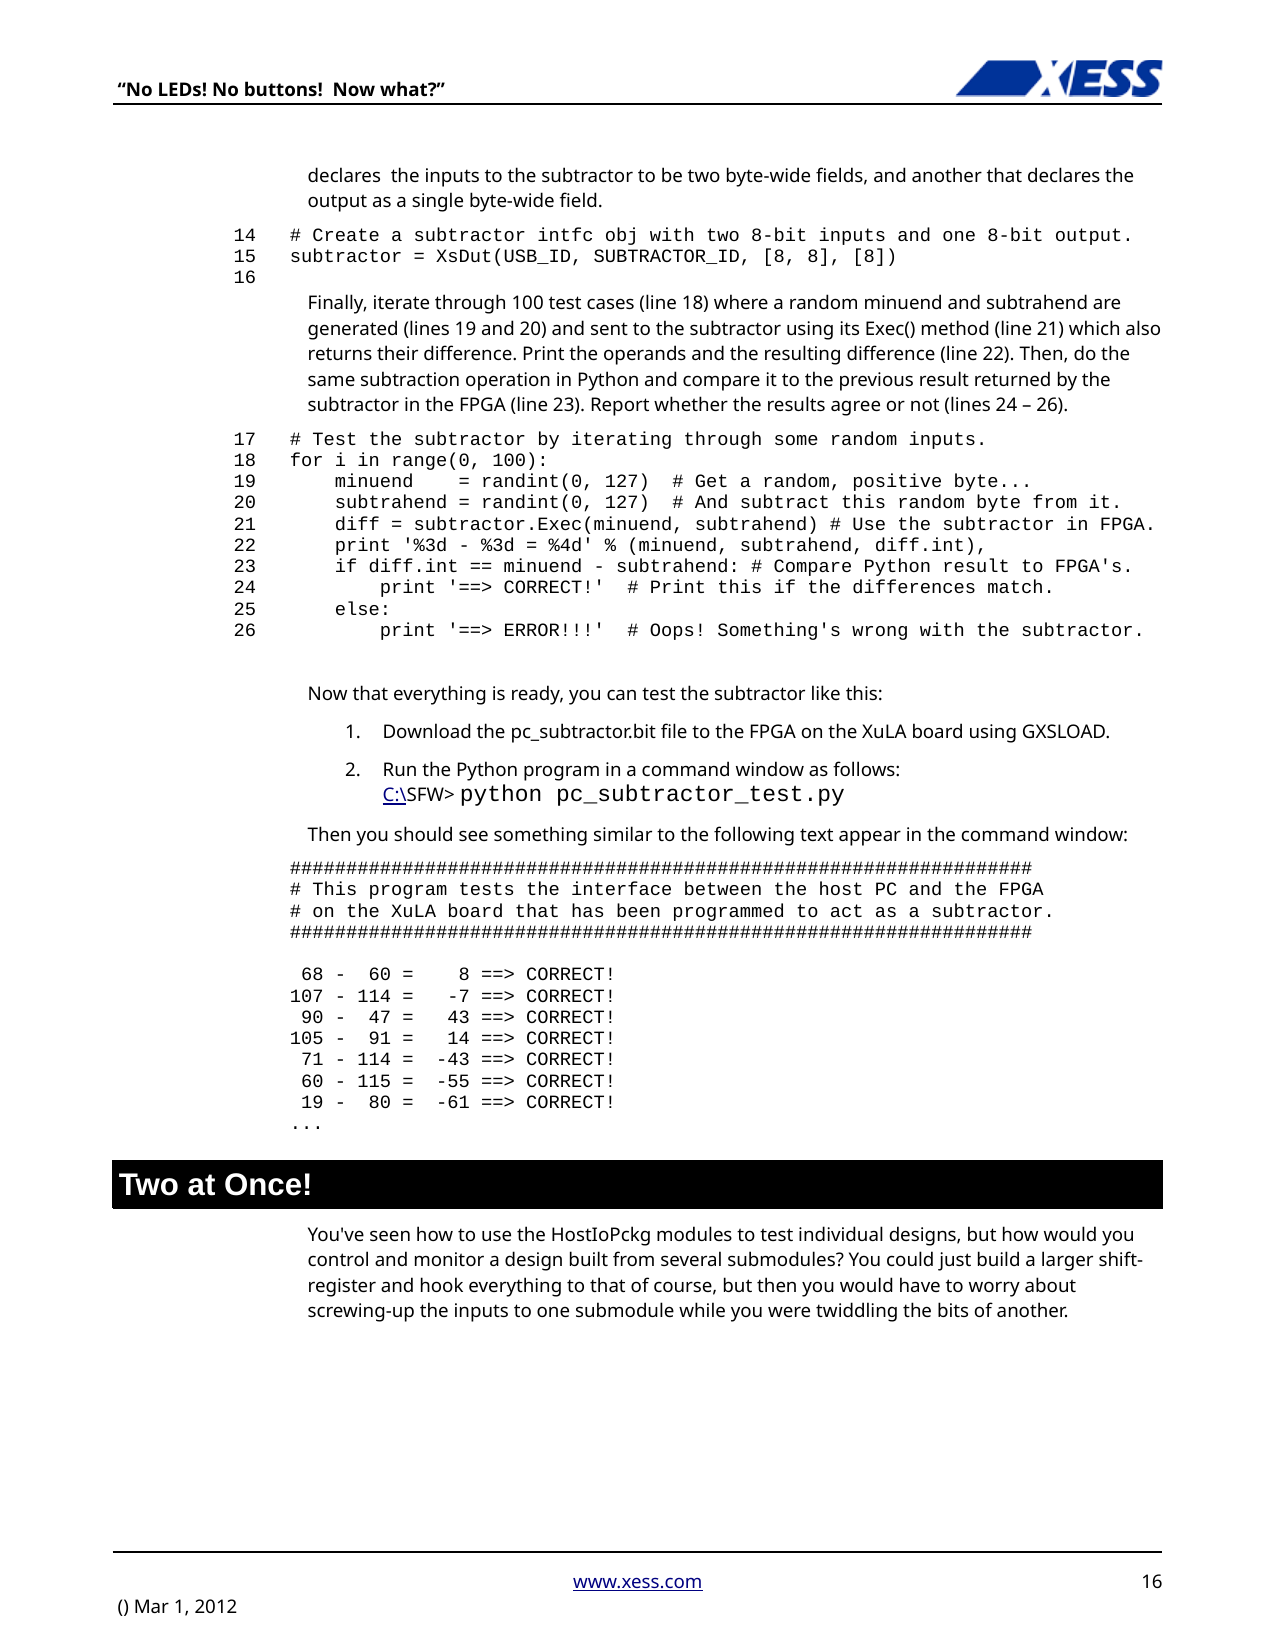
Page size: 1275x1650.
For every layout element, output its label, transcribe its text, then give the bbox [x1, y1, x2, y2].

list subtrahend = randint(0, 127) # And subtract this random byte from it. [289, 493, 1162, 514]
list diff = subtractor.Exec(minuend, subtrahend) # Use the subtractor in FPGA. [289, 514, 1162, 536]
text ################################################################## [289, 859, 1162, 880]
list for i in range(0, 100): [289, 451, 1162, 472]
list Download the pc_subtractor.bit file to the FPGA on the XuLA board using GXSLOAD. [345, 718, 1162, 743]
text Finally, iterate through 100 test cases (line 18) where a random minuend and subtrahend are generated (lines 19 and 20) and sent to the subtractor using its Exec() method (line 21) which also returns their difference. Print the operands and the resulting difference (line 22). Then, do the same subtraction operation in Python and compare it to the previous result returned by the subtractor in the FPGA (line 23). Report whether the results agree or not (lines 24 – 26). [307, 289, 1162, 417]
list subtractor = XsDut(USB_ID, SUBTRACTOR_ID, [8, 8], [8]) [289, 247, 1162, 268]
list print '==> CORRECT!' # Print this if the differences match. [289, 578, 1162, 599]
text 107 - 114 = -7 ==> CORRECT! [289, 986, 1162, 1008]
text Now that everything is ready, you can test the subtractor like this: [307, 680, 1162, 705]
text 90 - 47 = 43 ==> CORRECT! [289, 1008, 1162, 1029]
text # This program tests the interface between the host PC and the FPGA [289, 880, 1162, 901]
list if diff.int == minuend - subtrahend: # Compare Python result to FPGA's. [289, 557, 1162, 578]
list else: [289, 599, 1162, 621]
list print '==> ERROR!!!' # Oops! Something's wrong with the subtractor. [289, 621, 1162, 642]
subtitle Two at Once! [114, 1161, 1162, 1208]
text 105 - 91 = 14 ==> CORRECT! [289, 1029, 1162, 1050]
text 19 - 80 = -61 ==> CORRECT! [289, 1093, 1162, 1114]
text declares the inputs to the subtractor to be two byte-wide fields, and another that declares the output as a single byte-wide field. [307, 162, 1162, 213]
picture [955, 60, 1163, 97]
text 71 - 114 = -43 ==> CORRECT! [289, 1050, 1162, 1071]
list print '%3d - %3d = %4d' % (minuend, subtrahend, diff.int), [289, 536, 1162, 557]
text # on the XuLA board that has been programmed to act as a subtractor. [289, 901, 1162, 923]
list minuend = randint(0, 127) # Get a random, positive byte... [289, 472, 1162, 493]
list # Test the subtractor by iterating through some random inputs. [289, 429, 1162, 451]
text 60 - 115 = -55 ==> CORRECT! [289, 1071, 1162, 1093]
text 68 - 60 = 8 ==> CORRECT! [289, 965, 1162, 986]
list Run the Python program in a command window as follows: C:\SFW> python pc_subtractor_test.py [345, 756, 1162, 808]
text You've seen how to use the HostIoPckg modules to test individual designs, but how would you control and monitor a design built from several submodules? You could just build a larger shift-register and hook everything to that of course, but then you would have to worry about screwing-up the inputs to one submodule while you were twiddling the bits of another. [307, 1221, 1162, 1323]
list # Create a subtractor intfc obj with two 8-bit inputs and one 8-bit output. [289, 226, 1162, 247]
text ################################################################## [289, 923, 1162, 944]
text ... [289, 1114, 1162, 1135]
text Then you should see something similar to the following text appear in the command window: [307, 821, 1162, 846]
